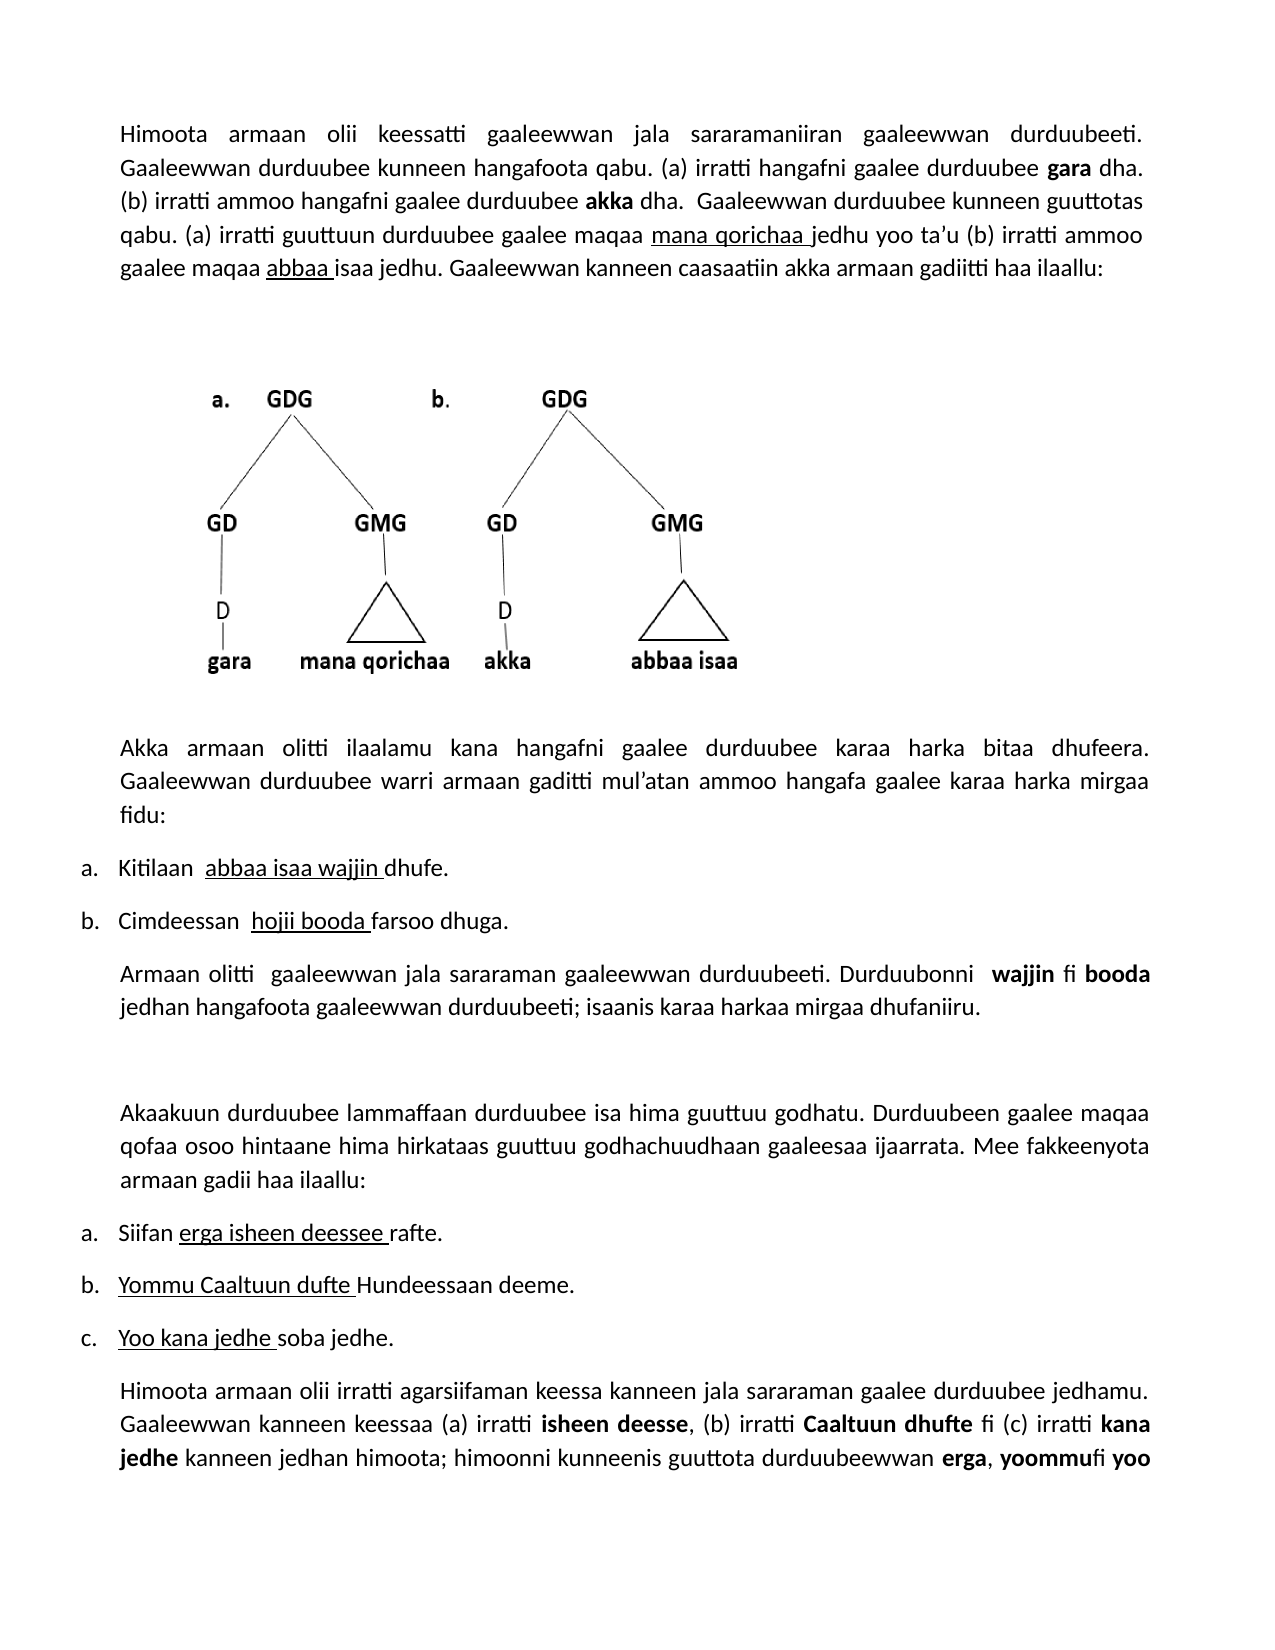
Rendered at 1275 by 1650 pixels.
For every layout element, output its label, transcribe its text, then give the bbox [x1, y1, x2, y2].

text Himoota armaan olii irratti agarsiifaman keessa kanneen jala sararaman gaalee durduubee jedhamu. Gaaleewwan kanneen keessaa (a) irratti isheen deesse, (b) irratti Caaltuun dhufte fi (c) irratti kana jedhe kanneen jedhan himoota; himoonni kunneenis guuttota durduubeewwan erga, yoommufi yoo [120, 1375, 1151, 1473]
list Cimdeessan hojii booda farsoo dhuga. [81, 905, 1151, 935]
text Armaan olitti gaaleewwan jala sararaman gaaleewwan durduubeeti. Durduubonni wajjin fi booda jedhan hangafoota gaaleewwan durduubeeti; isaanis karaa harkaa mirgaa dhufaniiru. [120, 958, 1151, 1022]
text Akaakuun durduubee lammaffaan durduubee isa hima guuttuu godhatu. Durduubeen gaalee maqaa qofaa osoo hintaane hima hirkataas guuttuu godhachuudhaan gaaleesaa ijaarrata. Mee fakkeenyota armaan gadii haa ilaallu: [120, 1097, 1151, 1194]
list Kitilaan abbaa isaa wajjin dhufe. [81, 852, 1151, 882]
list Siifan erga isheen deessee rafte. [81, 1217, 1157, 1248]
list Yoo kana jedhe soba jedhe. [81, 1323, 1157, 1353]
text Himoota armaan olii keessatti gaaleewwan jala sararamaniiran gaaleewwan durduubeeti. Gaaleewwan durduubee kunneen hangafoota qabu. (a) irratti hangafni gaalee durduubee gara dha. (b) irratti ammoo hangafni gaalee durduubee akka dha. Gaaleewwan durduubee kunneen guuttotas qabu. (a) irratti guuttuun durduubee gaalee maqaa mana qorichaa jedhu yoo ta’u (b) irratti ammoo gaalee maqaa abbaa isaa jedhu. Gaaleewwan kanneen caasaatiin akka armaan gadiitti haa ilaallu: [120, 118, 1143, 283]
picture [112, 305, 802, 709]
list Yommu Caaltuun dufte Hundeessaan deeme. [81, 1269, 1157, 1300]
text Akka armaan olitti ilaalamu kana hangafni gaalee durduubee karaa harka bitaa dhufeera. Gaaleewwan durduubee warri armaan gaditti mul’atan ammoo hangafa gaalee karaa harka mirgaa fidu: [120, 732, 1151, 829]
